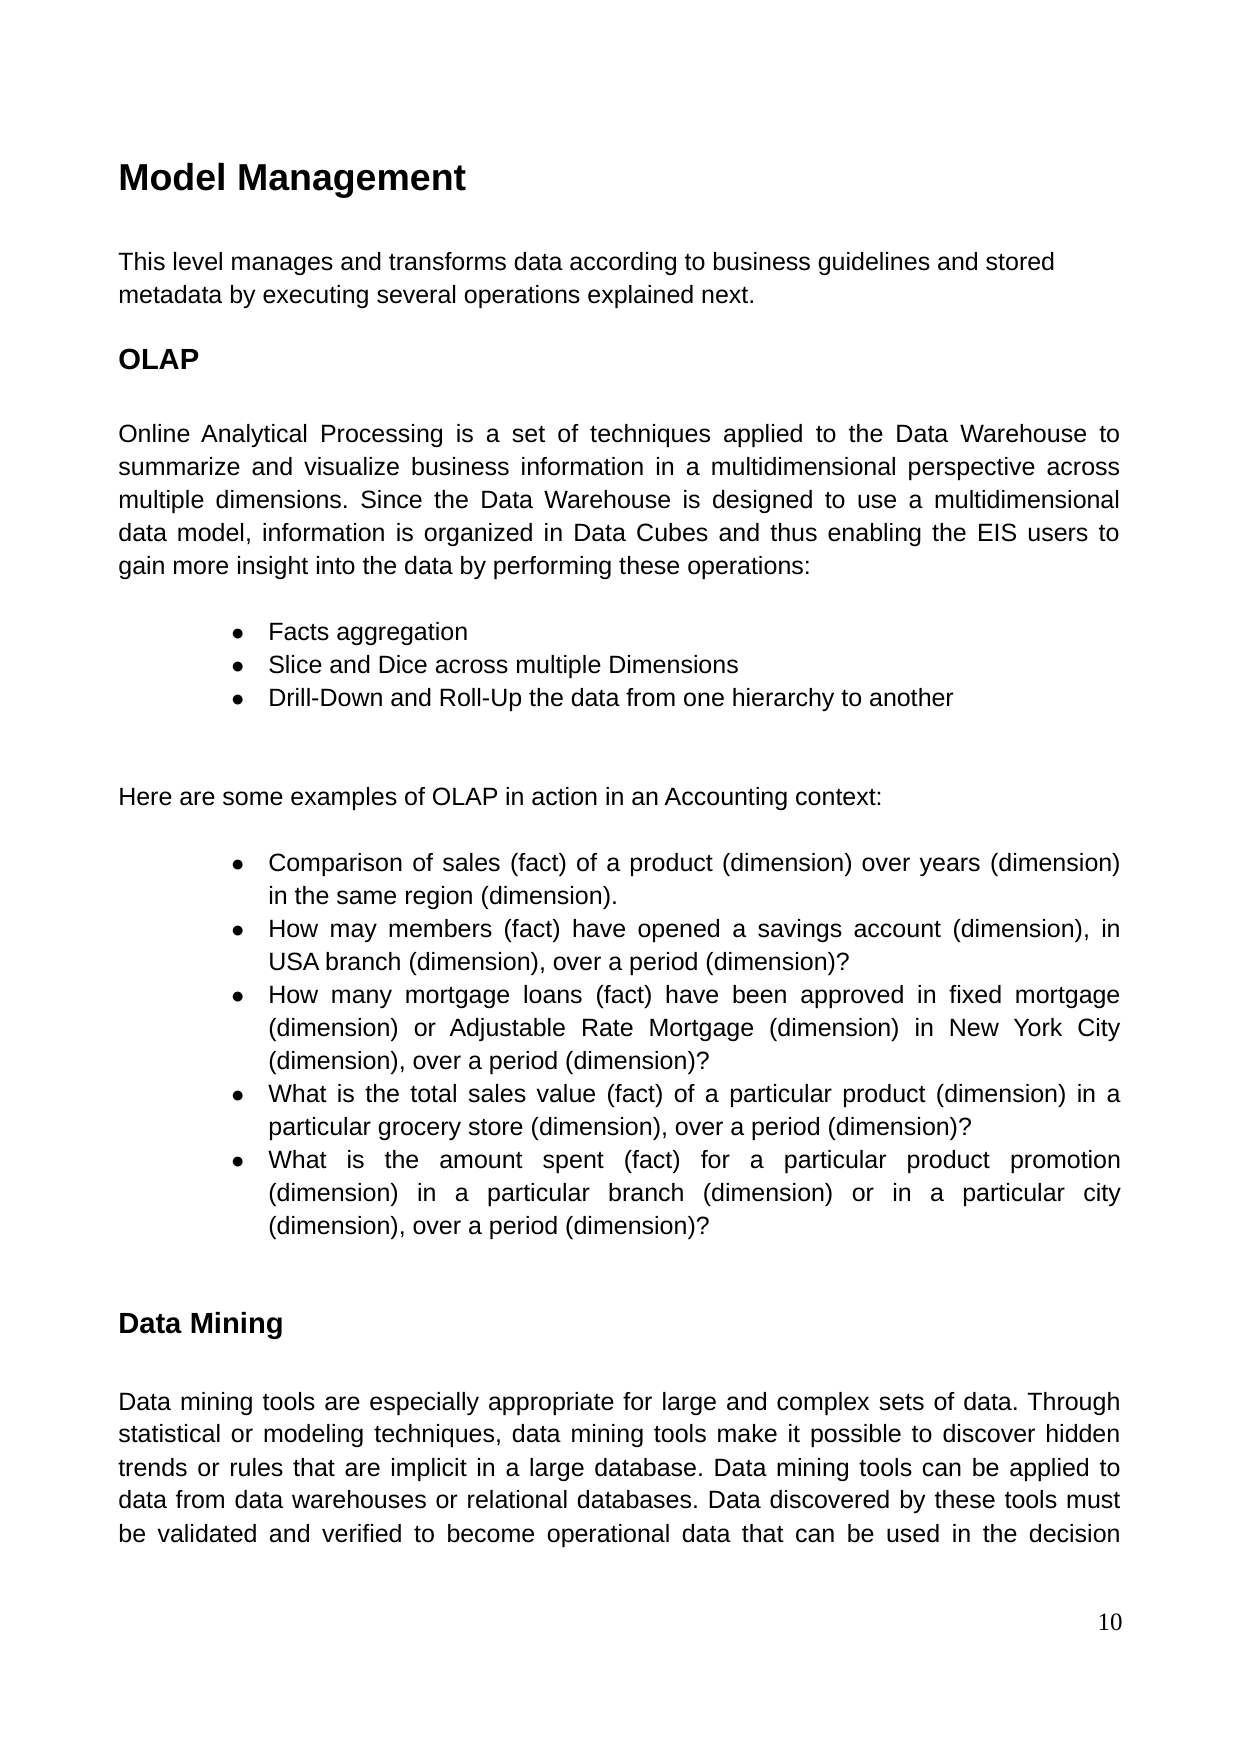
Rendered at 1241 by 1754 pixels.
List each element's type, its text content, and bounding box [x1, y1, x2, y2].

text Online Analytical Processing is a set of techniques applied to the Data Warehouse to summarize and visualize business information in a multidimensional perspective across multiple dimensions. Since the Data Warehouse is designed to use a multidimensional data model, information is organized in Data Cubes and thus enabling the EIS users to gain more insight into the data by performing these operations: [118, 419, 1122, 580]
text Here are some examples of OLAP in action in an Accounting context: [118, 782, 1122, 811]
list Facts aggregation [231, 617, 1122, 646]
subtitle OLAP [118, 342, 1122, 375]
list Comparison of sales (fact) of a product (dimension) over years (dimension) in the same region (dimension). [231, 848, 1122, 910]
list What is the total sales value (fact) of a particular product (dimension) in a particular grocery store (dimension), over a period (dimension)? [231, 1079, 1122, 1141]
list How many mortgage loans (fact) have been approved in fixed mortgage (dimension) or Adjustable Rate Mortgage (dimension) in New York City (dimension), over a period (dimension)? [231, 980, 1122, 1075]
text Data mining tools are especially appropriate for large and complex sets of data. Through statistical or modeling techniques, data mining tools make it possible to discover hidden trends or rules that are implicit in a large database. Data mining tools can be applied to data from data warehouses or relational databases. Data discovered by these tools must be validated and verified to become operational data that can be used in the decision [118, 1386, 1122, 1547]
list What is the amount spent (fact) for a particular product promotion (dimension) in a particular branch (dimension) or in a particular city (dimension), over a period (dimension)? [231, 1145, 1122, 1240]
text This level manages and transforms data according to business guidelines and stored metadata by executing several operations explained next. [118, 247, 1122, 308]
list Slice and Dice across multiple Dimensions [231, 650, 1122, 679]
subtitle Model Management [118, 156, 1122, 199]
list Drill-Down and Roll-Up the data from one hierarchy to another [231, 683, 1122, 712]
list How may members (fact) have opened a savings account (dimension), in USA branch (dimension), over a period (dimension)? [231, 914, 1122, 976]
subtitle Data Mining [118, 1307, 1122, 1340]
